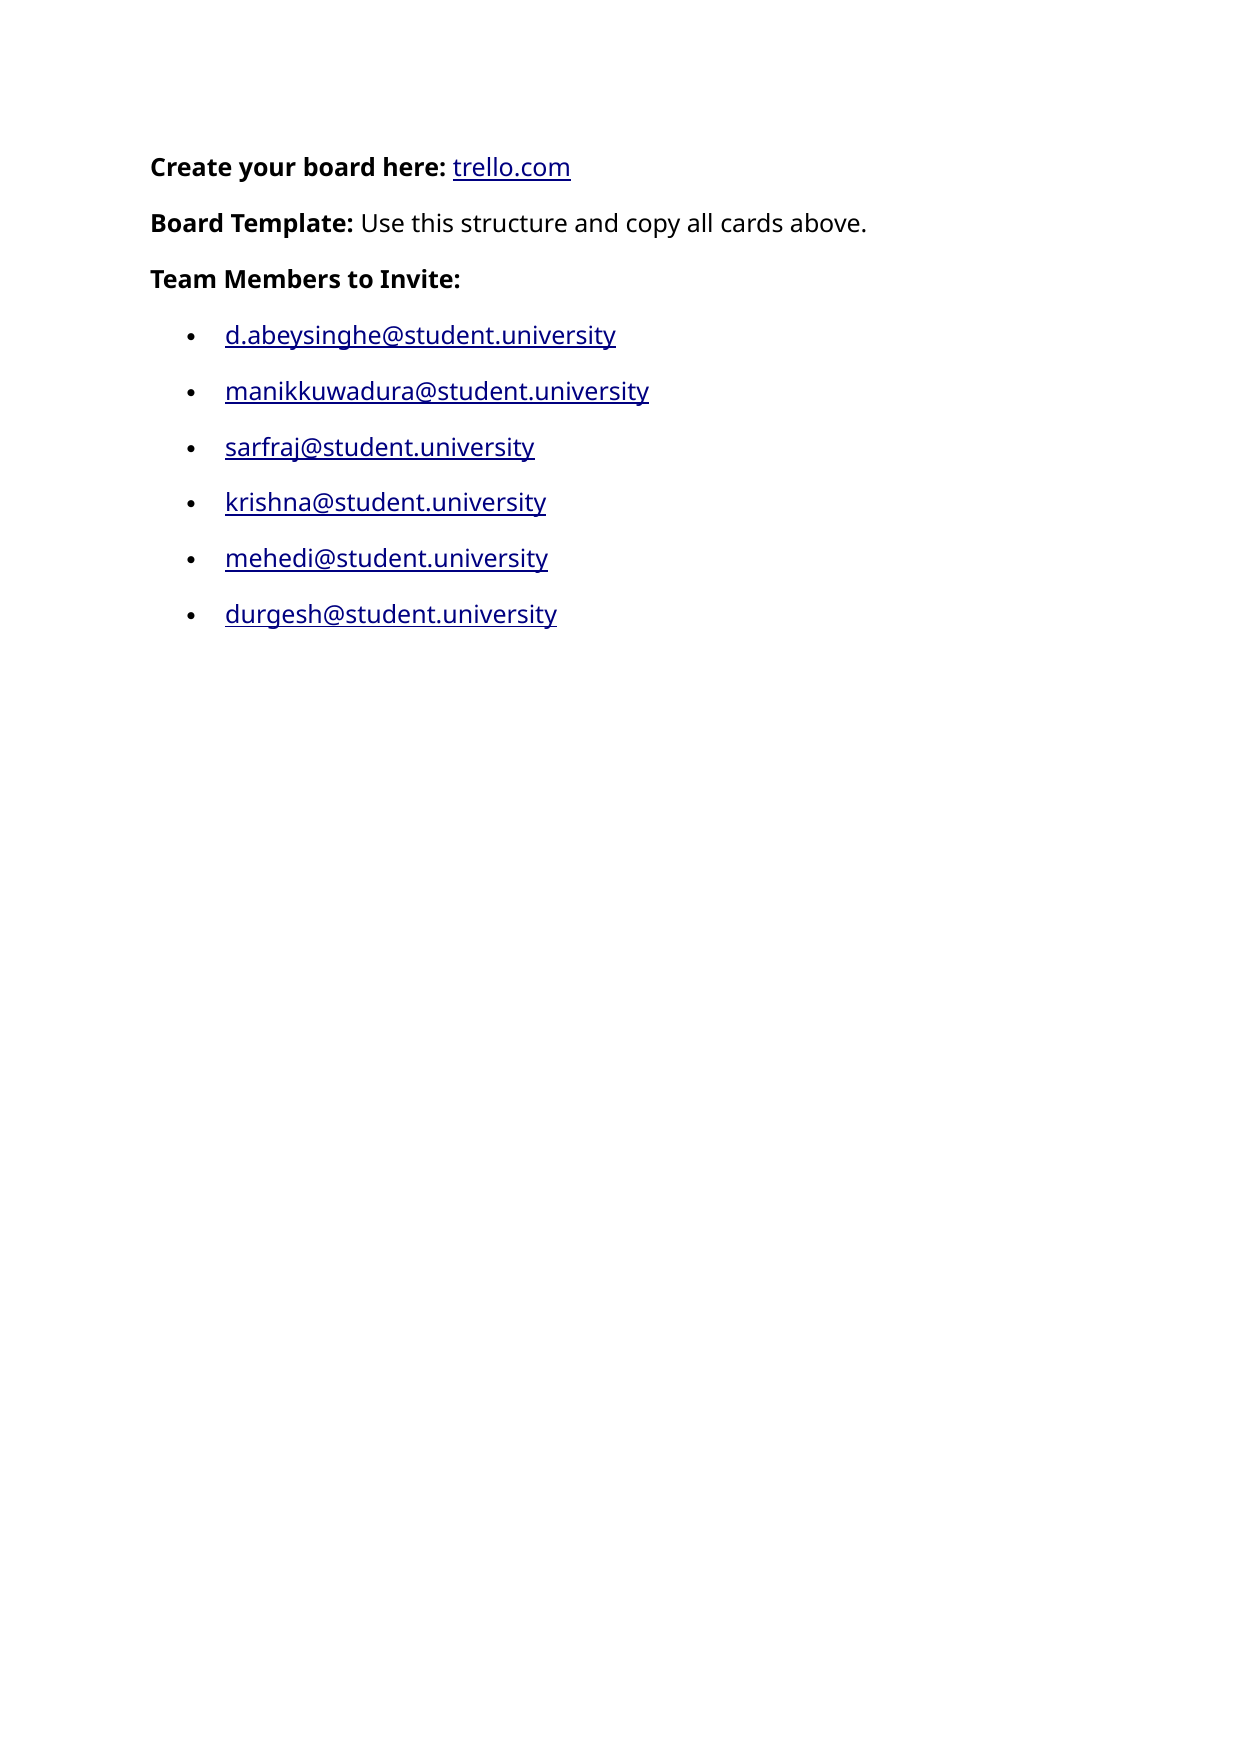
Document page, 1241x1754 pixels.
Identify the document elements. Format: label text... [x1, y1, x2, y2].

text Team Members to Invite: [150, 262, 1090, 296]
list manikkuwadura@student.university [187, 373, 1090, 407]
text Board Template: Use this structure and copy all cards above. [150, 206, 1090, 240]
text Create your board here: trello.com [150, 150, 1090, 184]
list krishna@student.university [187, 485, 1090, 519]
list mehedi@student.university [187, 541, 1090, 575]
list d.abeysinghe@student.university [187, 317, 1090, 352]
list durgesh@student.university [187, 597, 1090, 631]
list sarfraj@student.university [187, 429, 1090, 463]
